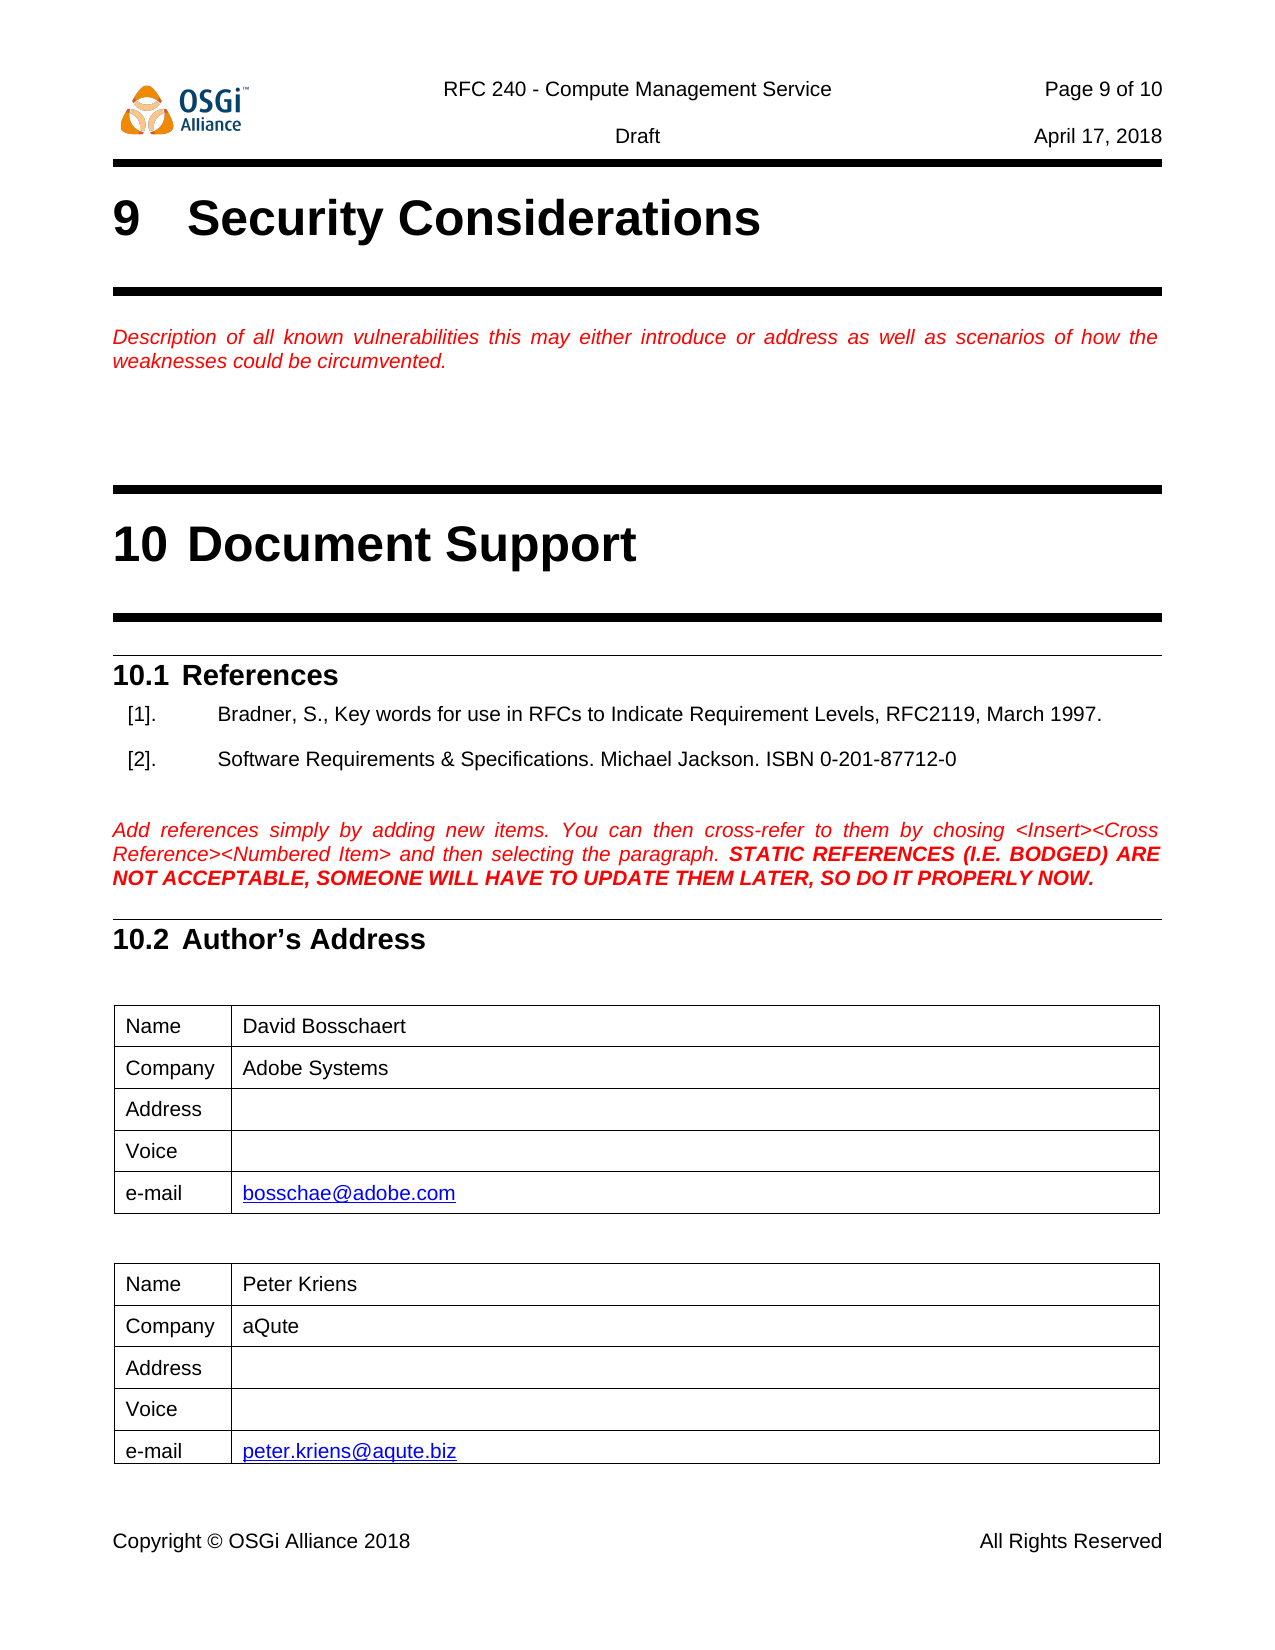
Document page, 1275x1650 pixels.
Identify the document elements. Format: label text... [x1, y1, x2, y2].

list Software Requirements & Specifications. Michael Jackson. ISBN 0-201-87712-0 [127, 747, 1162, 771]
table_cell Voice [115, 1131, 231, 1171]
table_cell e-mail [115, 1431, 231, 1463]
table_cell Address [115, 1347, 231, 1388]
table_cell Company [115, 1047, 231, 1088]
subtitle References [112, 656, 1162, 692]
subtitle Document Support [112, 486, 1162, 622]
table_cell e-mail [115, 1172, 231, 1213]
subtitle Author’s Address [112, 920, 1162, 956]
table_cell [232, 1089, 1159, 1129]
table_header Name [115, 1264, 231, 1304]
picture [113, 78, 257, 142]
table_header Name [115, 1006, 231, 1046]
table_cell aQute [232, 1306, 1159, 1346]
table_header David Bosschaert [232, 1006, 1159, 1046]
table_cell Adobe Systems [232, 1047, 1159, 1088]
text Description of all known vulnerabilities this may either introduce or address as well as scenarios of how the weaknesses could be circumvented. [112, 325, 1162, 373]
table_cell Address [115, 1089, 231, 1129]
text Add references simply by adding new items. You can then cross-refer to them by chosing <Insert><Cross Reference><Numbered Item> and then selecting the paragraph. STATIC REFERENCES (I.E. BODGED) ARE NOT ACCEPTABLE, SOMEONE WILL HAVE TO UPDATE THEM LATER, SO DO IT PROPERLY NOW. [112, 818, 1162, 890]
list Bradner, S., Key words for use in RFCs to Indicate Requirement Levels, RFC2119, March 1997. [127, 702, 1162, 726]
table_cell bosschae@adobe.com [232, 1172, 1159, 1213]
subtitle Security Considerations [112, 160, 1162, 296]
table_header Peter Kriens [232, 1264, 1159, 1304]
table_cell [232, 1131, 1159, 1171]
table_cell Company [115, 1306, 231, 1346]
table_cell [232, 1389, 1159, 1429]
table_cell Voice [115, 1389, 231, 1429]
table_cell [232, 1347, 1159, 1388]
table_cell peter.kriens@aqute.biz [232, 1431, 1159, 1463]
